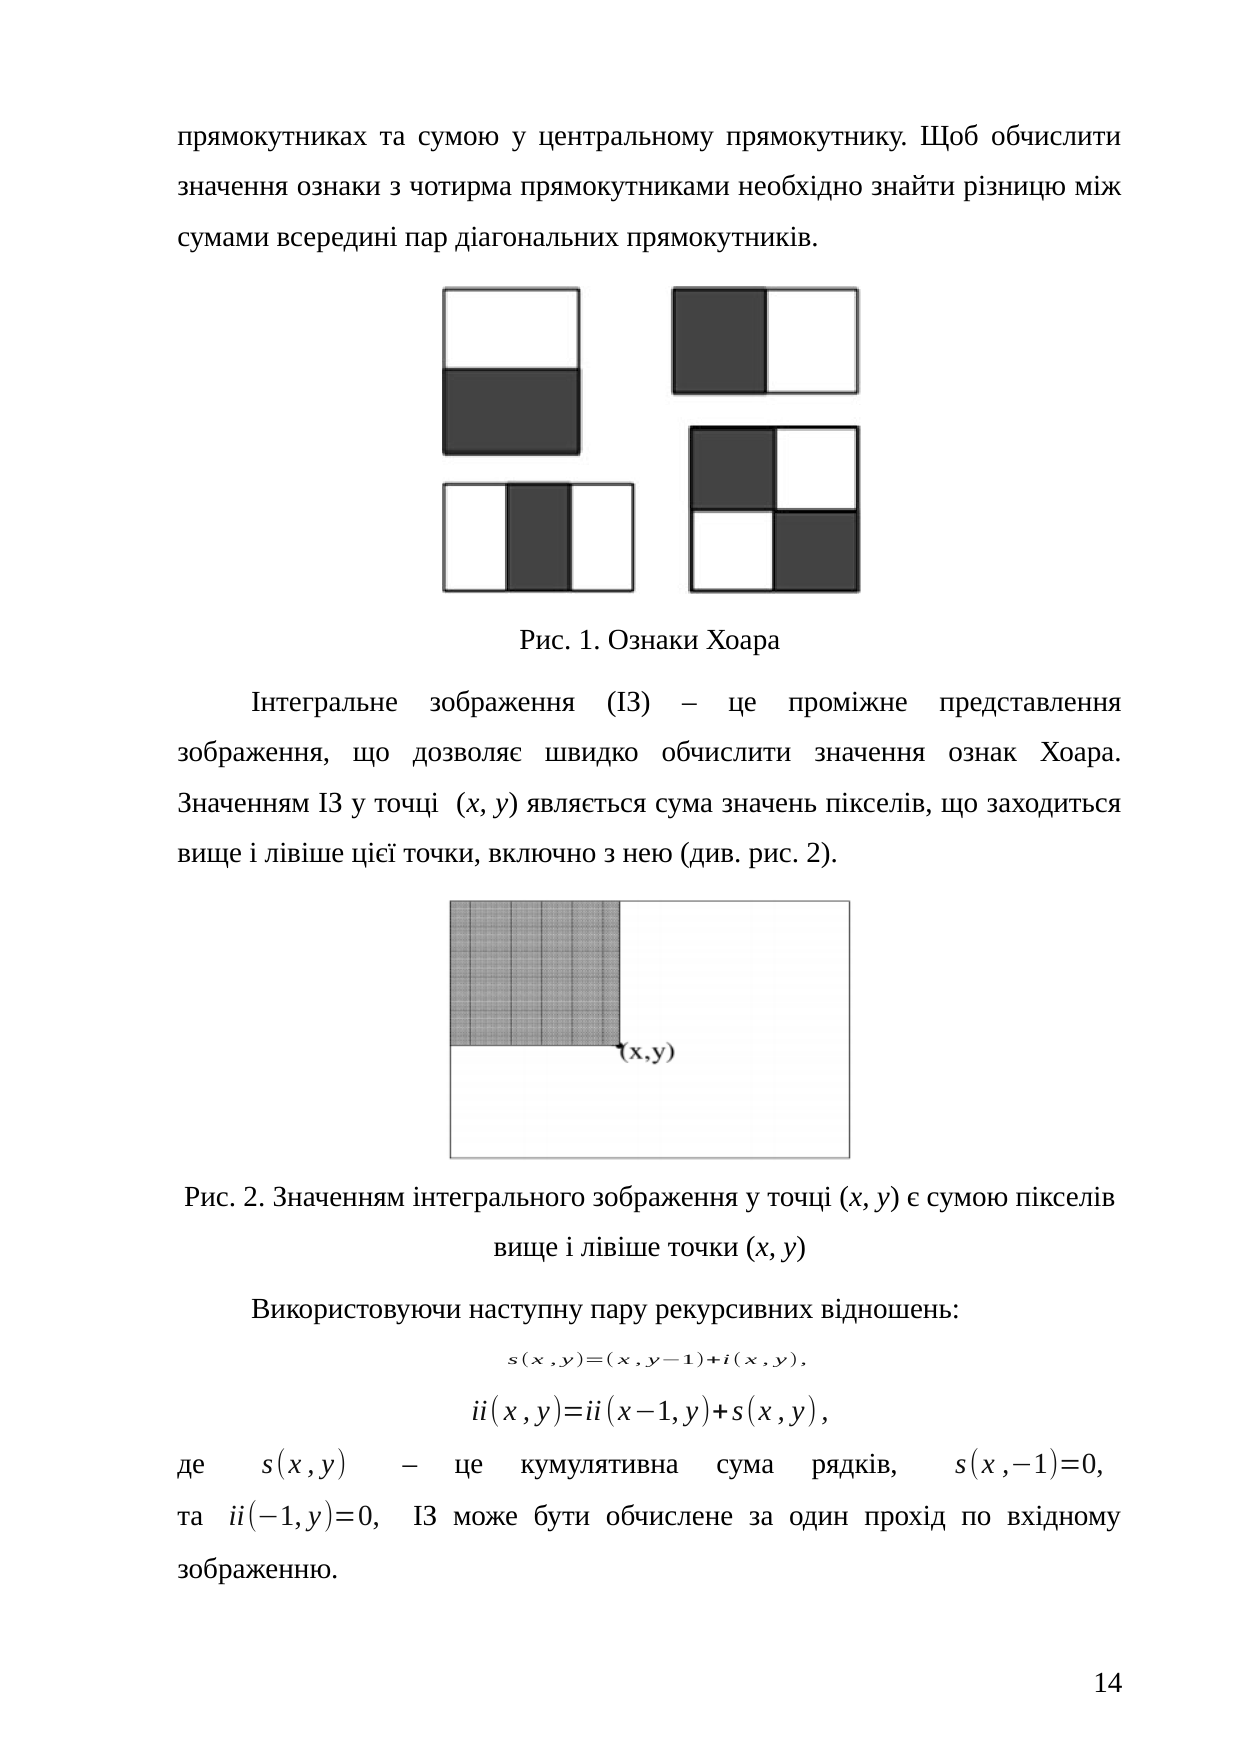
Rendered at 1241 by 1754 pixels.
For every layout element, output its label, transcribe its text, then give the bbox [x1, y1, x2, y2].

picture [446, 899, 853, 1161]
text Інтегральне зображення (ІЗ) – це проміжне представлення зображення, що дозволяє швидко обчислити значення ознак Хоара. Значенням ІЗ у точці (х, у) являється сума значень пікселів, що заходиться вище і лівіше цієї точки, включно з нею (див. рис. 2). [177, 684, 1122, 869]
text Рис. 1. Ознаки Хоара [177, 622, 1122, 656]
picture [426, 282, 874, 604]
text прямокутниках та сумою у центральному прямокутнику. Щоб обчислити значення ознаки з чотирма прямокутниками необхідно знайти різницю між сумами всередині пар діагональних прямокутників. [177, 118, 1122, 252]
text де – це кумулятивна сума рядків, та ІЗ може бути обчислене за один прохід по вхідному зображенню. [177, 1446, 1122, 1584]
text Рис. 2. Значенням інтегрального зображення у точці (х, у) є сумою пікселів вище і лівіше точки (х, у) [177, 1179, 1122, 1263]
text Використовуючи наступну пару рекурсивних відношень: [177, 1292, 1122, 1325]
